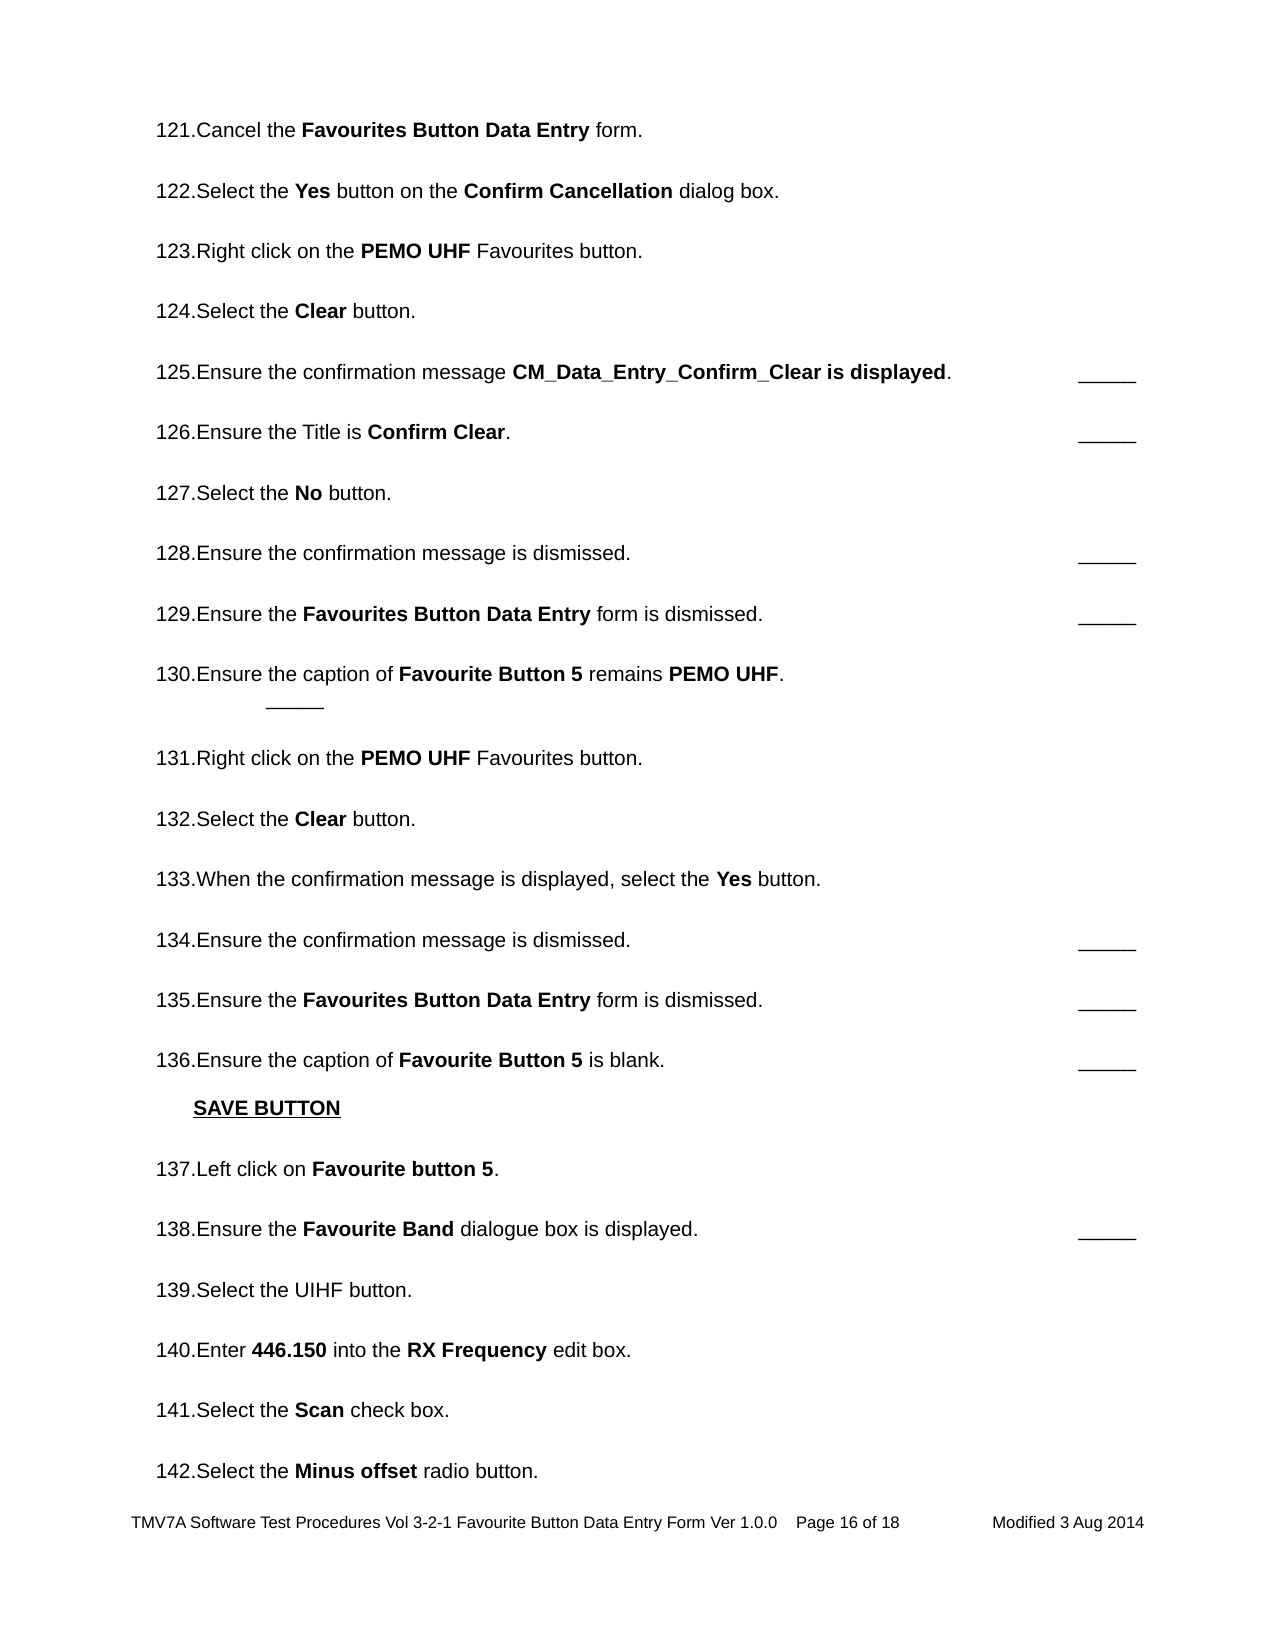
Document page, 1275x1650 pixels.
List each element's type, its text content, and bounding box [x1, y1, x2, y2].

list Right click on the PEMO UHF Favourites button. [156, 239, 1157, 287]
list Ensure the caption of Favourite Button 5 remains PEMO UHF. _____ [156, 662, 1157, 734]
list Select the Minus offset radio button. [156, 1459, 1157, 1483]
list Right click on the PEMO UHF Favourites button. [156, 746, 1157, 794]
list Left click on Favourite button 5. [156, 1157, 1157, 1204]
list Ensure the Title is Confirm Clear. _____ [156, 420, 1157, 468]
list Ensure the confirmation message is dismissed. _____ [156, 927, 1157, 975]
list Ensure the confirmation message is dismissed. _____ [156, 541, 1157, 589]
list Select the Scan check box. [156, 1398, 1157, 1446]
list Ensure the caption of Favourite Button 5 is blank. _____ SAVE BUTTON [156, 1048, 1157, 1144]
list Select the Clear button. [156, 299, 1157, 347]
list Ensure the Favourites Button Data Entry form is dismissed. _____ [156, 988, 1157, 1036]
list Select the Yes button on the Confirm Cancellation dialog box. [156, 178, 1157, 226]
list Enter 446.150 into the RX Frequency edit box. [156, 1338, 1157, 1386]
list Select the UIHF button. [156, 1277, 1157, 1325]
list Select the Clear button. [156, 807, 1157, 854]
list Ensure the Favourites Button Data Entry form is dismissed. _____ [156, 601, 1157, 649]
list Ensure the confirmation message CM_Data_Entry_Confirm_Clear is displayed. _____ [156, 360, 1157, 408]
list Cancel the Favourites Button Data Entry form. [156, 118, 1157, 166]
list When the confirmation message is displayed, select the Yes button. [156, 867, 1157, 915]
list Select the No button. [156, 481, 1157, 528]
list Ensure the Favourite Band dialogue box is displayed. _____ [156, 1217, 1157, 1265]
